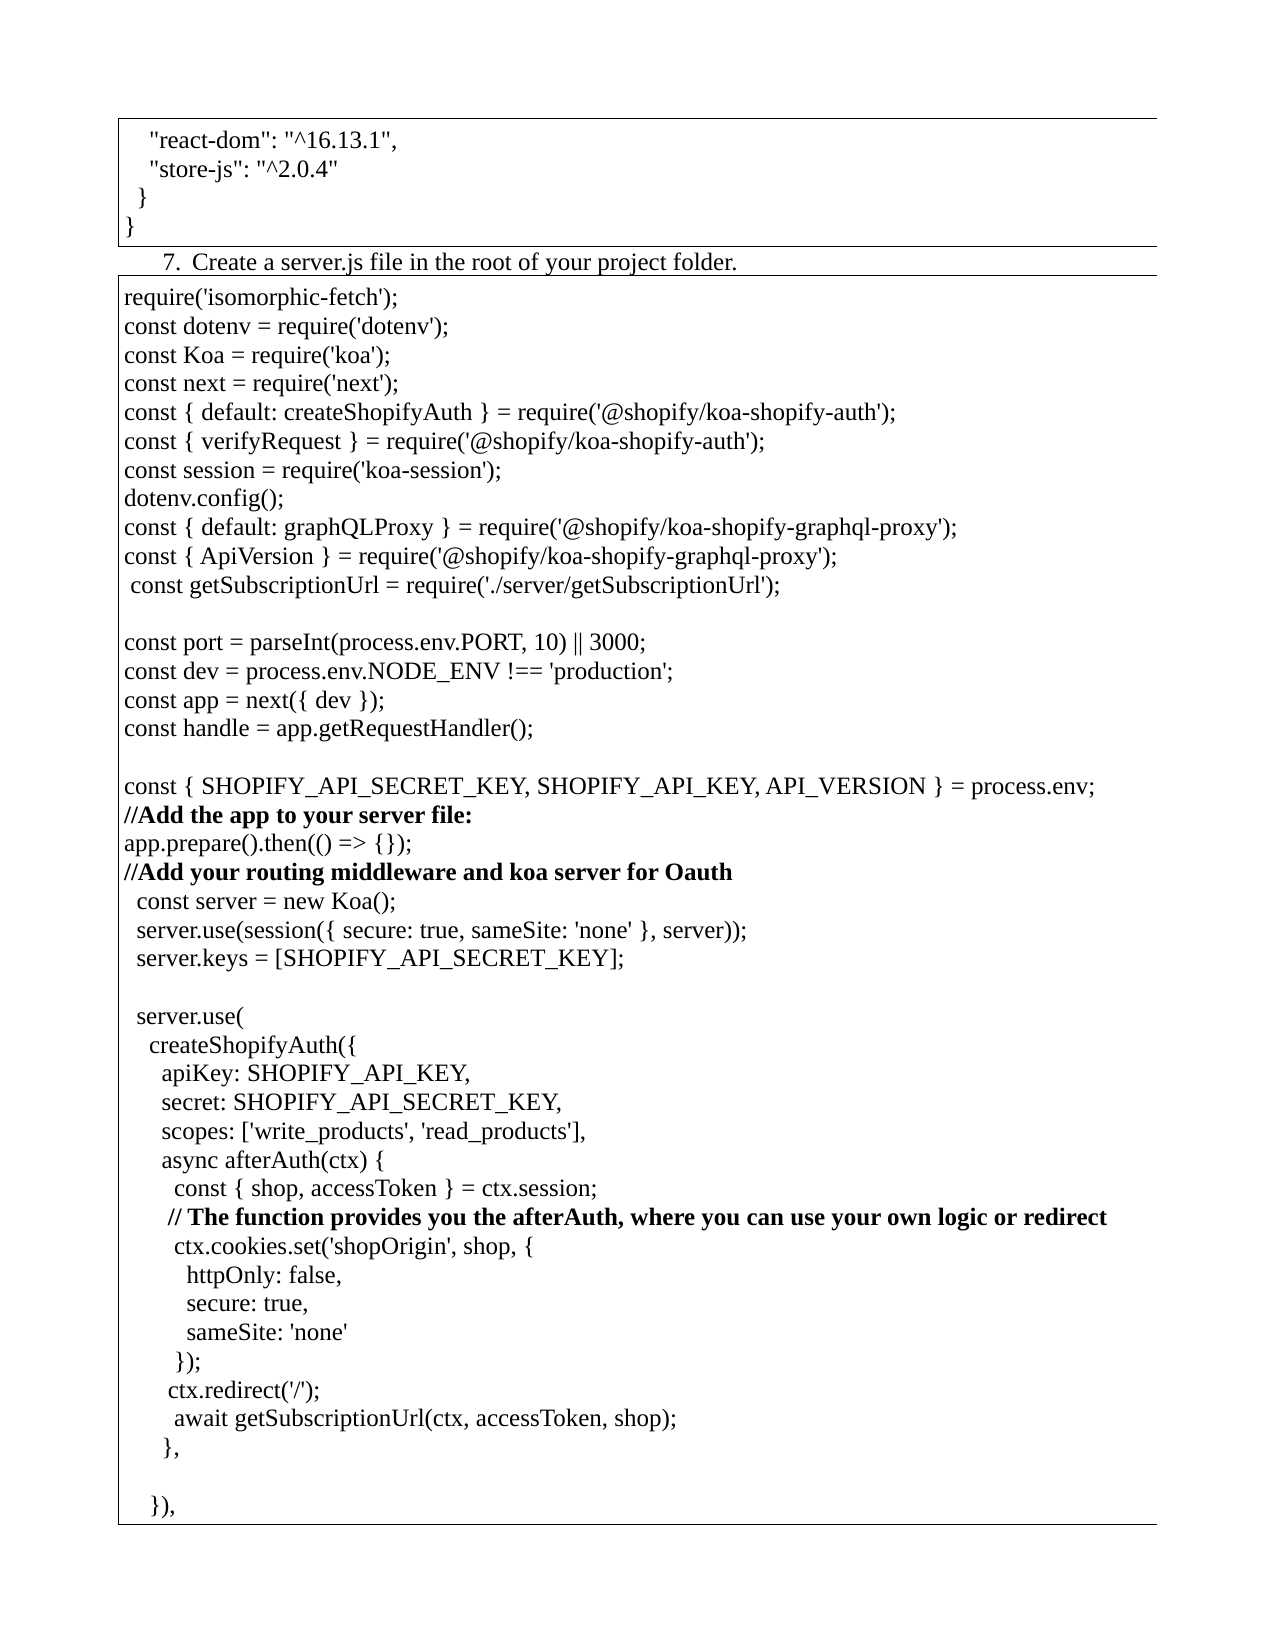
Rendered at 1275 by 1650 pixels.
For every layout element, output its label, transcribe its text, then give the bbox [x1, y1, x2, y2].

table_header require('isomorphic-fetch'); const dotenv = require('dotenv'); const Koa = require('koa'); const next = require('next'); const { default: createShopifyAuth } = require('@shopify/koa-shopify-auth'); const { verifyRequest } = require('@shopify/koa-shopify-auth'); const session = require('koa-session'); dotenv.config(); const { default: graphQLProxy } = require('@shopify/koa-shopify-graphql-proxy'); const { ApiVersion } = require('@shopify/koa-shopify-graphql-proxy'); const getSubscriptionUrl = require('./server/getSubscriptionUrl'); const port = parseInt(process.env.PORT, 10) || 3000; const dev = process.env.NODE_ENV !== 'production'; const app = next({ dev }); const handle = app.getRequestHandler(); const { SHOPIFY_API_SECRET_KEY, SHOPIFY_API_KEY, API_VERSION } = process.env; //Add the app to your server file: app.prepare().then(() => {}); //Add your routing middleware and koa server for Oauth const server = new Koa(); server.use(session({ secure: true, sameSite: 'none' }, server)); server.keys = [SHOPIFY_API_SECRET_KEY]; server.use( createShopifyAuth({ apiKey: SHOPIFY_API_KEY, secret: SHOPIFY_API_SECRET_KEY, scopes: ['write_products', 'read_products'], async afterAuth(ctx) { const { shop, accessToken } = ctx.session; // The function provides you the afterAuth, where you can use your own logic or redirect ctx.cookies.set('shopOrigin', shop, { httpOnly: false, secure: true, sameSite: 'none' }); ctx.redirect('/'); await getSubscriptionUrl(ctx, accessToken, shop); }, }), [119, 276, 1157, 1524]
table_header "react-dom": "^16.13.1", "store-js": "^2.0.4" } } [119, 119, 1157, 246]
list Create a server.js file in the root of your project folder. [162, 247, 1157, 275]
